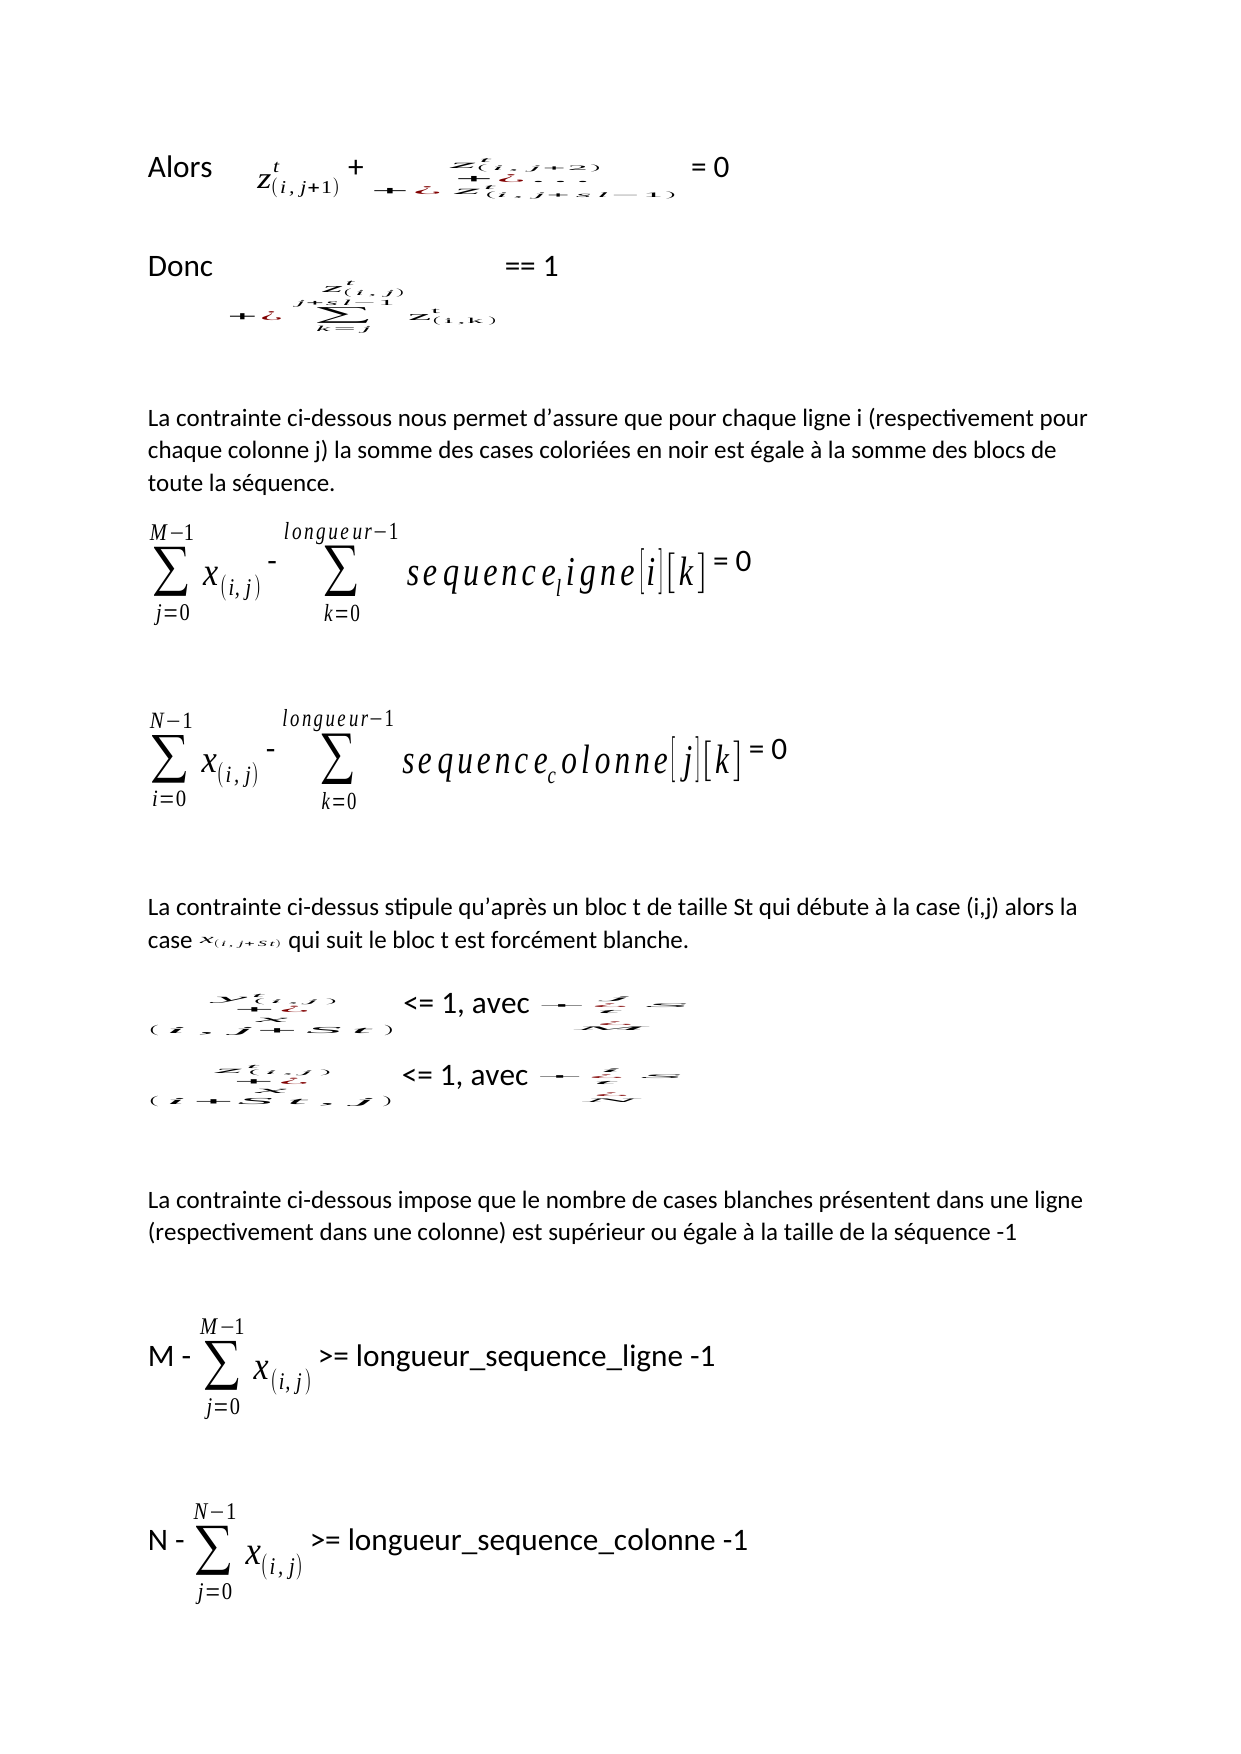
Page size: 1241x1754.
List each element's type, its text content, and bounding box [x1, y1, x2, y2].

text - = 0 [148, 704, 1093, 815]
text La contrainte ci-dessus stipule qu’après un bloc t de taille St qui débute à la case (i,j) alors la case qui suit le bloc t est forcément blanche. [148, 891, 1093, 965]
text N - >= longueur_sequence_colonne -1 [148, 1497, 1093, 1604]
text <= 1, avec [148, 983, 1093, 1036]
text M - >= longueur_sequence_ligne -1 [148, 1312, 1093, 1420]
text La contrainte ci-dessous impose que le nombre de cases blanches présentent dans une ligne (respectivement dans une colonne) est supérieur ou égale à la taille de la séquence -1 [148, 1184, 1093, 1247]
text <= 1, avec [148, 1055, 1093, 1107]
text - = 0 [148, 516, 1093, 627]
text La contrainte ci-dessous nous permet d’assure que pour chaque ligne i (respectivement pour chaque colonne j) la somme des cases coloriées en noir est égale à la somme des blocs de toute la séquence. [148, 402, 1093, 497]
text Alors + = 0 [148, 148, 1093, 200]
text Donc == 1 [148, 219, 1093, 333]
